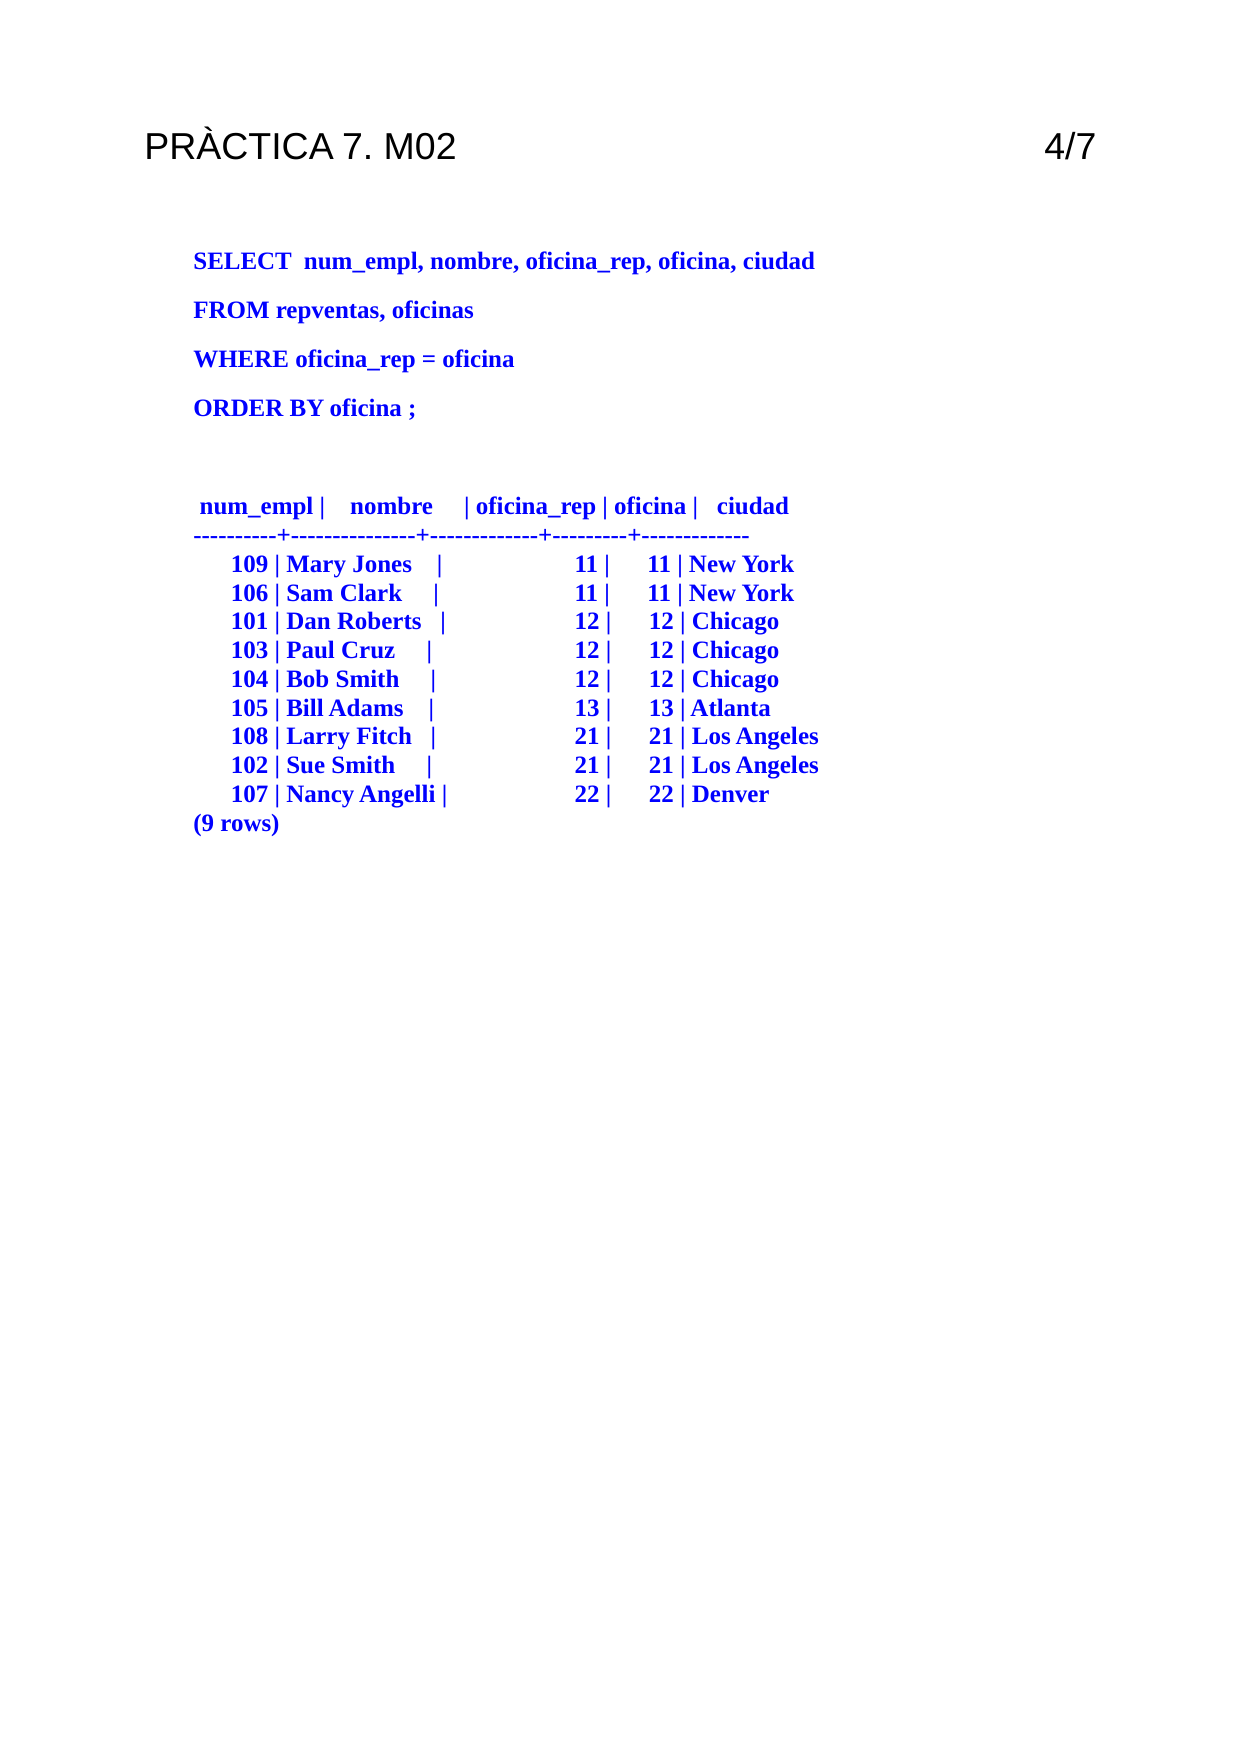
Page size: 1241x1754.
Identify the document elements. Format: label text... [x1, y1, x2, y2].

text WHERE oficina_rep = oficina [193, 344, 1122, 373]
text 105 | Bill Adams | 13 | 13 | Atlanta [193, 693, 1122, 721]
text 102 | Sue Smith | 21 | 21 | Los Angeles [193, 750, 1122, 779]
text SELECT num_empl, nombre, oficina_rep, oficina, ciudad [118, 246, 1122, 275]
text 106 | Sam Clark | 11 | 11 | New York [193, 578, 1122, 606]
text FROM repventas, oficinas [118, 295, 1122, 324]
text 103 | Paul Cruz | 12 | 12 | Chicago [193, 635, 1122, 664]
text ORDER BY oficina ; [193, 393, 1122, 422]
text ----------+---------------+-------------+---------+------------- [193, 520, 1122, 549]
text num_empl | nombre | oficina_rep | oficina | ciudad [193, 491, 1122, 520]
text 107 | Nancy Angelli | 22 | 22 | Denver [193, 779, 1122, 808]
text 108 | Larry Fitch | 21 | 21 | Los Angeles [193, 721, 1122, 750]
text 109 | Mary Jones | 11 | 11 | New York [193, 549, 1122, 578]
text (9 rows) [193, 808, 1122, 836]
text 104 | Bob Smith | 12 | 12 | Chicago [193, 664, 1122, 693]
text 101 | Dan Roberts | 12 | 12 | Chicago [193, 606, 1122, 635]
